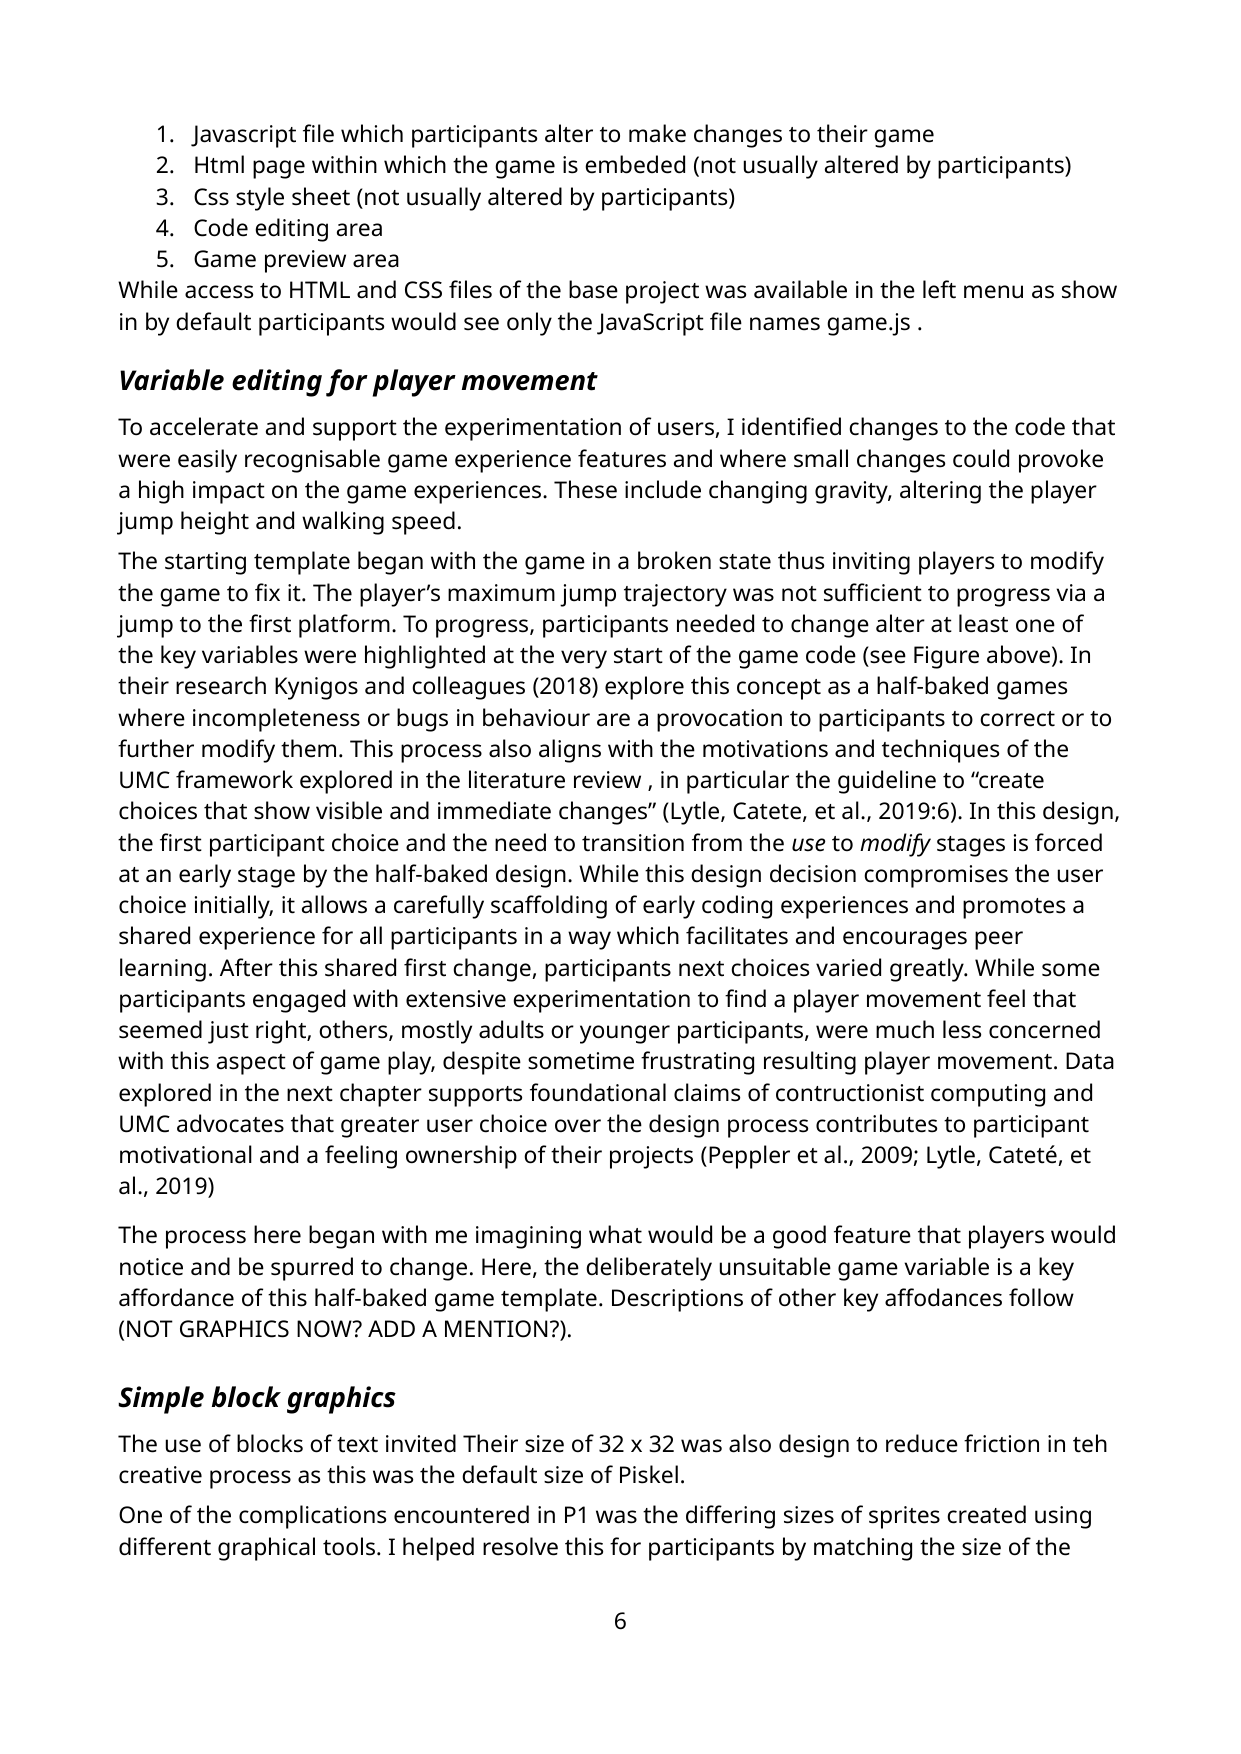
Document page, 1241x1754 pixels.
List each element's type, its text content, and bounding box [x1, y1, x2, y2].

subtitle Variable editing for player movement [118, 362, 1122, 399]
list Javascript file which participants alter to make changes to their game [156, 118, 1122, 149]
list Code editing area [156, 212, 1122, 243]
subtitle Simple block graphics [118, 1378, 1122, 1415]
text The starting template began with the game in a broken state thus inviting players to modify the game to fix it. The player’s maximum jump trajectory was not sufficient to progress via a jump to the first platform. To progress, participants needed to change alter at least one of the key variables were highlighted at the very start of the game code (see Figure above). In their research Kynigos and colleagues (2018) explore this concept as a half-baked games where incompleteness or bugs in behaviour are a provocation to participants to correct or to further modify them. This process also aligns with the motivations and techniques of the UMC framework explored in the literature review , in particular the guideline to “create choices that show visible and immediate changes” (Lytle, Catete, et al., 2019:6). In this design, the first participant choice and the need to transition from the use to modify stages is forced at an early stage by the half-baked design. While this design decision compromises the user choice initially, it allows a carefully scaffolding of early coding experiences and promotes a shared experience for all participants in a way which facilitates and encourages peer learning. After this shared first change, participants next choices varied greatly. While some participants engaged with extensive experimentation to find a player movement feel that seemed just right, others, mostly adults or younger participants, were much less concerned with this aspect of game play, despite sometime frustrating resulting player movement. Data explored in the next chapter supports foundational claims of contructionist computing and UMC advocates that greater user choice over the design process contributes to participant motivational and a feeling ownership of their projects (Peppler et al., 2009; Lytle, Cateté, et al., 2019) [118, 545, 1122, 1201]
list Css style sheet (not usually altered by participants) [156, 181, 1122, 212]
list Html page within which the game is embeded (not usually altered by participants) [156, 149, 1122, 181]
text The use of blocks of text invited Their size of 32 x 32 was also design to reduce friction in teh creative process as this was the default size of Piskel. [118, 1428, 1122, 1490]
text The process here began with me imagining what would be a good feature that players would notice and be spurred to change. Here, the deliberately unsuitable game variable is a key affordance of this half-baked game template. Descriptions of other key affodances follow (NOT GRAPHICS NOW? ADD A MENTION?). [118, 1219, 1122, 1344]
text One of the complications encountered in P1 was the differing sizes of sprites created using different graphical tools. I helped resolve this for participants by matching the size of the [118, 1499, 1122, 1562]
text To accelerate and support the experimentation of users, I identified changes to the code that were easily recognisable game experience features and where small changes could provoke a high impact on the game experiences. These include changing gravity, altering the player jump height and walking speed. [118, 411, 1122, 536]
list Game preview area [156, 243, 1122, 274]
text While access to HTML and CSS files of the base project was available in the left menu as show in by default participants would see only the JavaScript file names game.js . [118, 274, 1122, 337]
